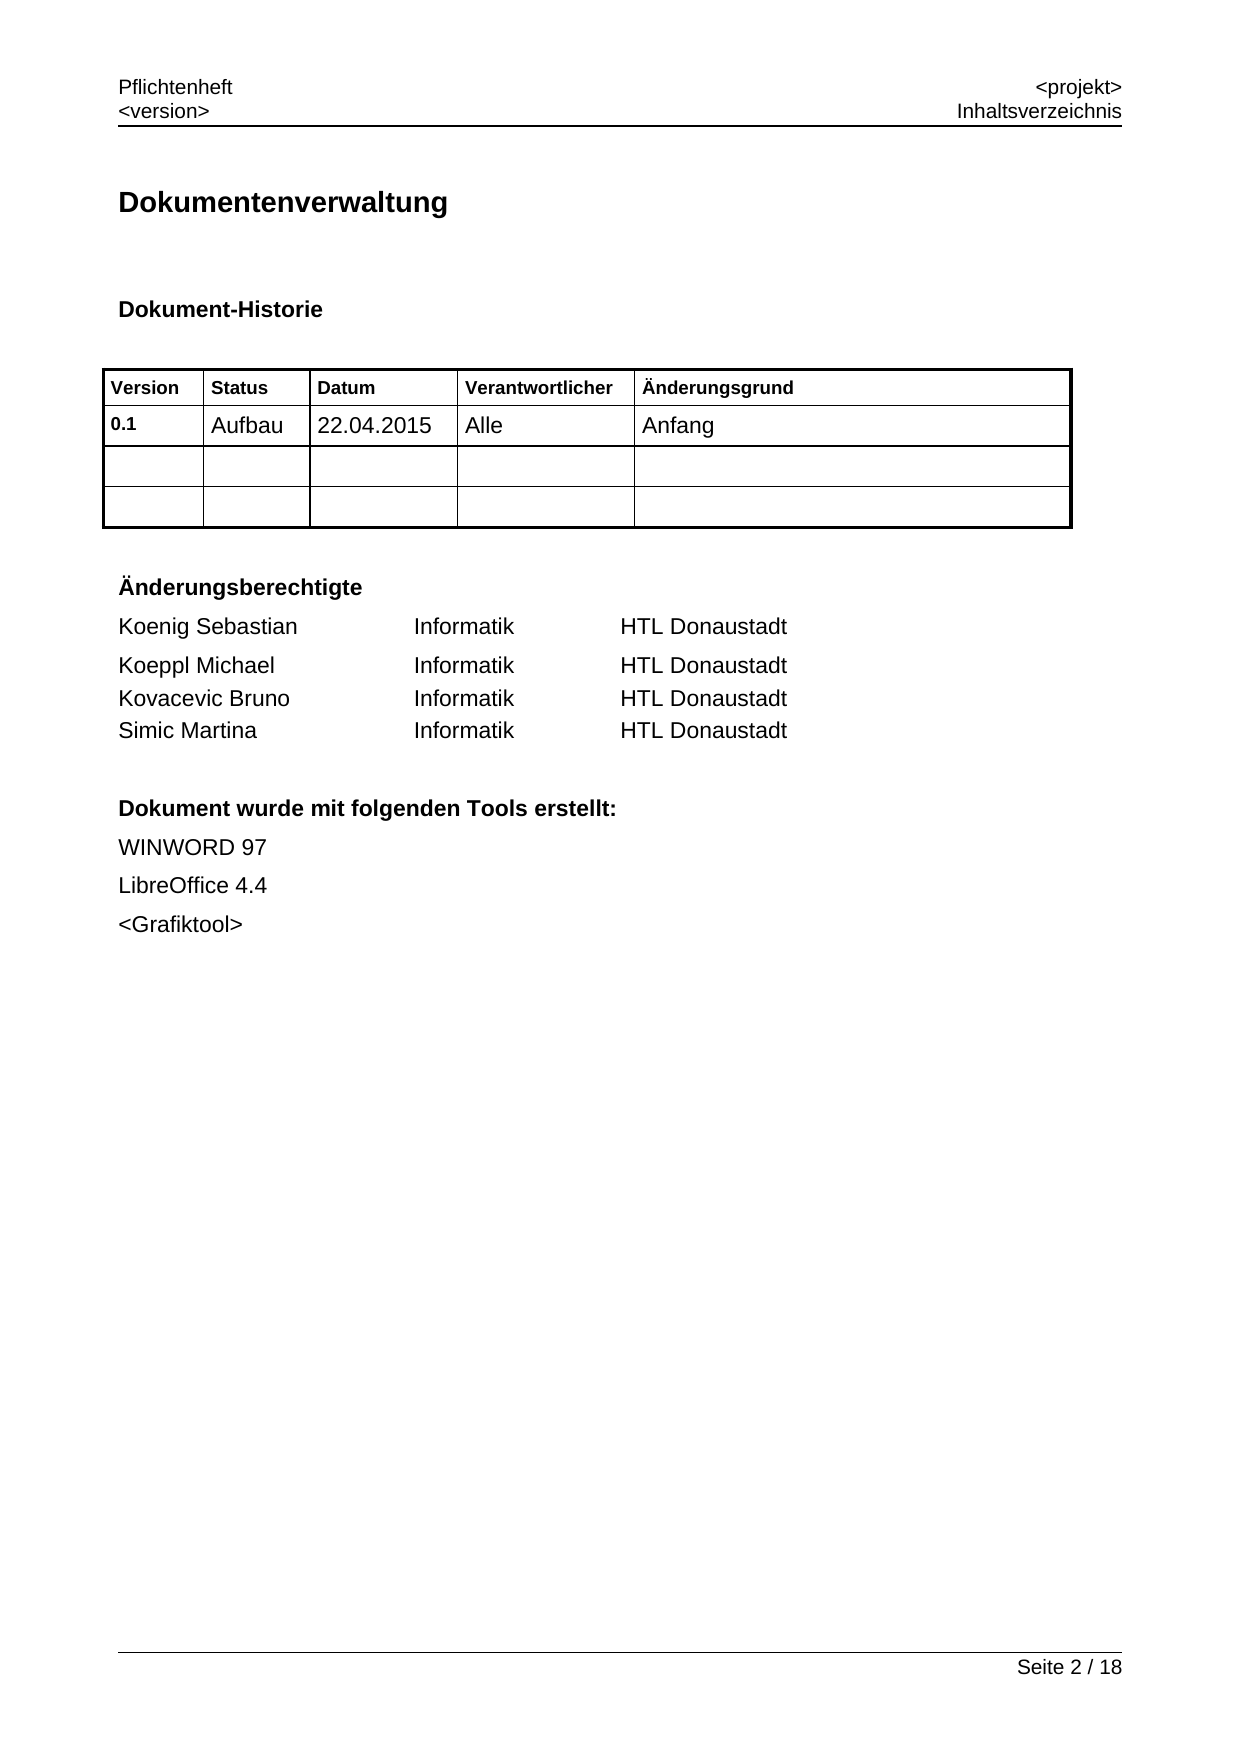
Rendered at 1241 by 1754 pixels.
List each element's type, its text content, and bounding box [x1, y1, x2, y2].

text <Grafiktool> [118, 911, 1122, 938]
text Dokumentenverwaltung [118, 185, 1122, 219]
table_cell [635, 447, 1069, 486]
table_cell Anfang [635, 406, 1069, 445]
text Kovacevic Bruno Informatik HTL Donaustadt [118, 684, 1122, 711]
table_cell 0.1 [105, 406, 203, 445]
table_cell [204, 487, 309, 526]
table_cell Aufbau [204, 406, 309, 445]
text Dokument wurde mit folgenden Tools erstellt: [118, 795, 1122, 821]
text Koenig Sebastian Informatik HTL Donaustadt [118, 613, 1122, 639]
table_cell Alle [458, 406, 634, 445]
text Änderungsberechtigte [118, 574, 1122, 601]
table_header Änderungsgrund [635, 371, 1069, 405]
table_cell 22.04.2015 [311, 406, 457, 445]
table_header Verantwortlicher [458, 371, 634, 405]
text Dokument-Historie [118, 296, 1122, 322]
text WINWORD 97 [118, 834, 1122, 860]
text Simic Martina Informatik HTL Donaustadt [118, 717, 1122, 743]
table_cell [311, 487, 457, 526]
table_cell [311, 447, 457, 486]
table_header Version [105, 371, 203, 405]
table_cell [458, 487, 634, 526]
table_cell [105, 447, 203, 486]
table_cell [458, 447, 634, 486]
text LibreOffice 4.4 [118, 872, 1122, 899]
table_header Datum [311, 371, 457, 405]
table_cell [105, 487, 203, 526]
table_cell [204, 447, 309, 486]
table_cell [635, 487, 1069, 526]
table_header Status [204, 371, 309, 405]
text Koeppl Michael Informatik HTL Donaustadt [118, 652, 1122, 678]
